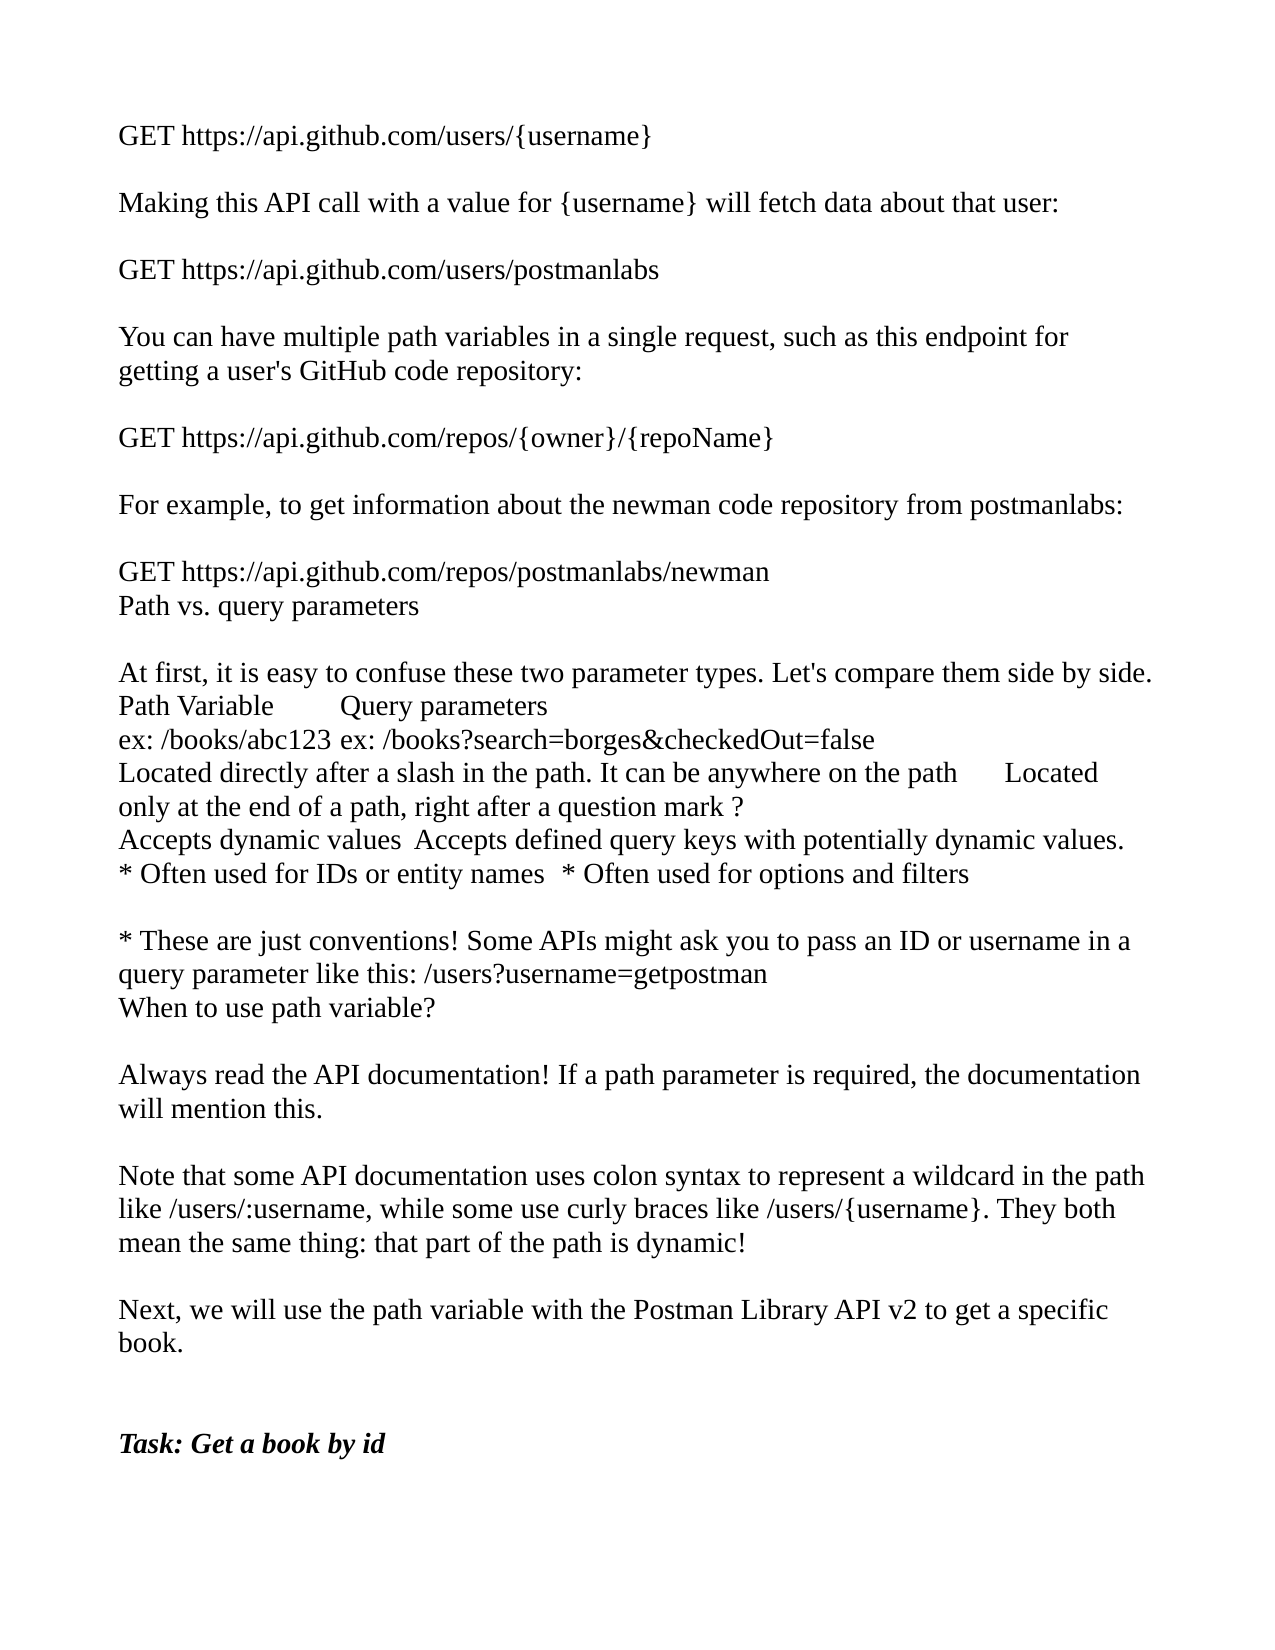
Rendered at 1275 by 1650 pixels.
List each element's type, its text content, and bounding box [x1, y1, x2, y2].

text ex: /books/abc123 ex: /books?search=borges&checkedOut=false [118, 722, 1157, 755]
text GET https://api.github.com/repos/{owner}/{repoName} [118, 420, 1157, 453]
text * Often used for IDs or entity names * Often used for options and filters [118, 856, 1157, 889]
text Task: Get a book by id [118, 1426, 1157, 1460]
text Accepts dynamic values Accepts defined query keys with potentially dynamic values. [118, 822, 1157, 856]
text * These are just conventions! Some APIs might ask you to pass an ID or username in a query parameter like this: /users?username=getpostman [118, 923, 1157, 990]
text Located directly after a slash in the path. It can be anywhere on the path Located only at the end of a path, right after a question mark ? [118, 755, 1157, 822]
text At first, it is easy to confuse these two parameter types. Let's compare them side by side. [118, 655, 1157, 688]
text You can have multiple path variables in a single request, such as this endpoint for getting a user's GitHub code repository: [118, 319, 1157, 386]
text Always read the API documentation! If a path parameter is required, the documentation will mention this. [118, 1057, 1157, 1124]
text Path Variable Query parameters [118, 688, 1157, 722]
text GET https://api.github.com/repos/postmanlabs/newman [118, 554, 1157, 588]
text GET https://api.github.com/users/{username} [118, 118, 1157, 152]
text GET https://api.github.com/users/postmanlabs [118, 252, 1157, 286]
text Next, we will use the path variable with the Postman Library API v2 to get a specific book. [118, 1292, 1157, 1359]
text Making this API call with a value for {username} will fetch data about that user: [118, 185, 1157, 219]
text When to use path variable? [118, 990, 1157, 1024]
text For example, to get information about the newman code repository from postmanlabs: [118, 487, 1157, 521]
text Path vs. query parameters [118, 588, 1157, 621]
text Note that some API documentation uses colon syntax to represent a wildcard in the path like /users/:username, while some use curly braces like /users/{username}. They both mean the same thing: that part of the path is dynamic! [118, 1158, 1157, 1258]
